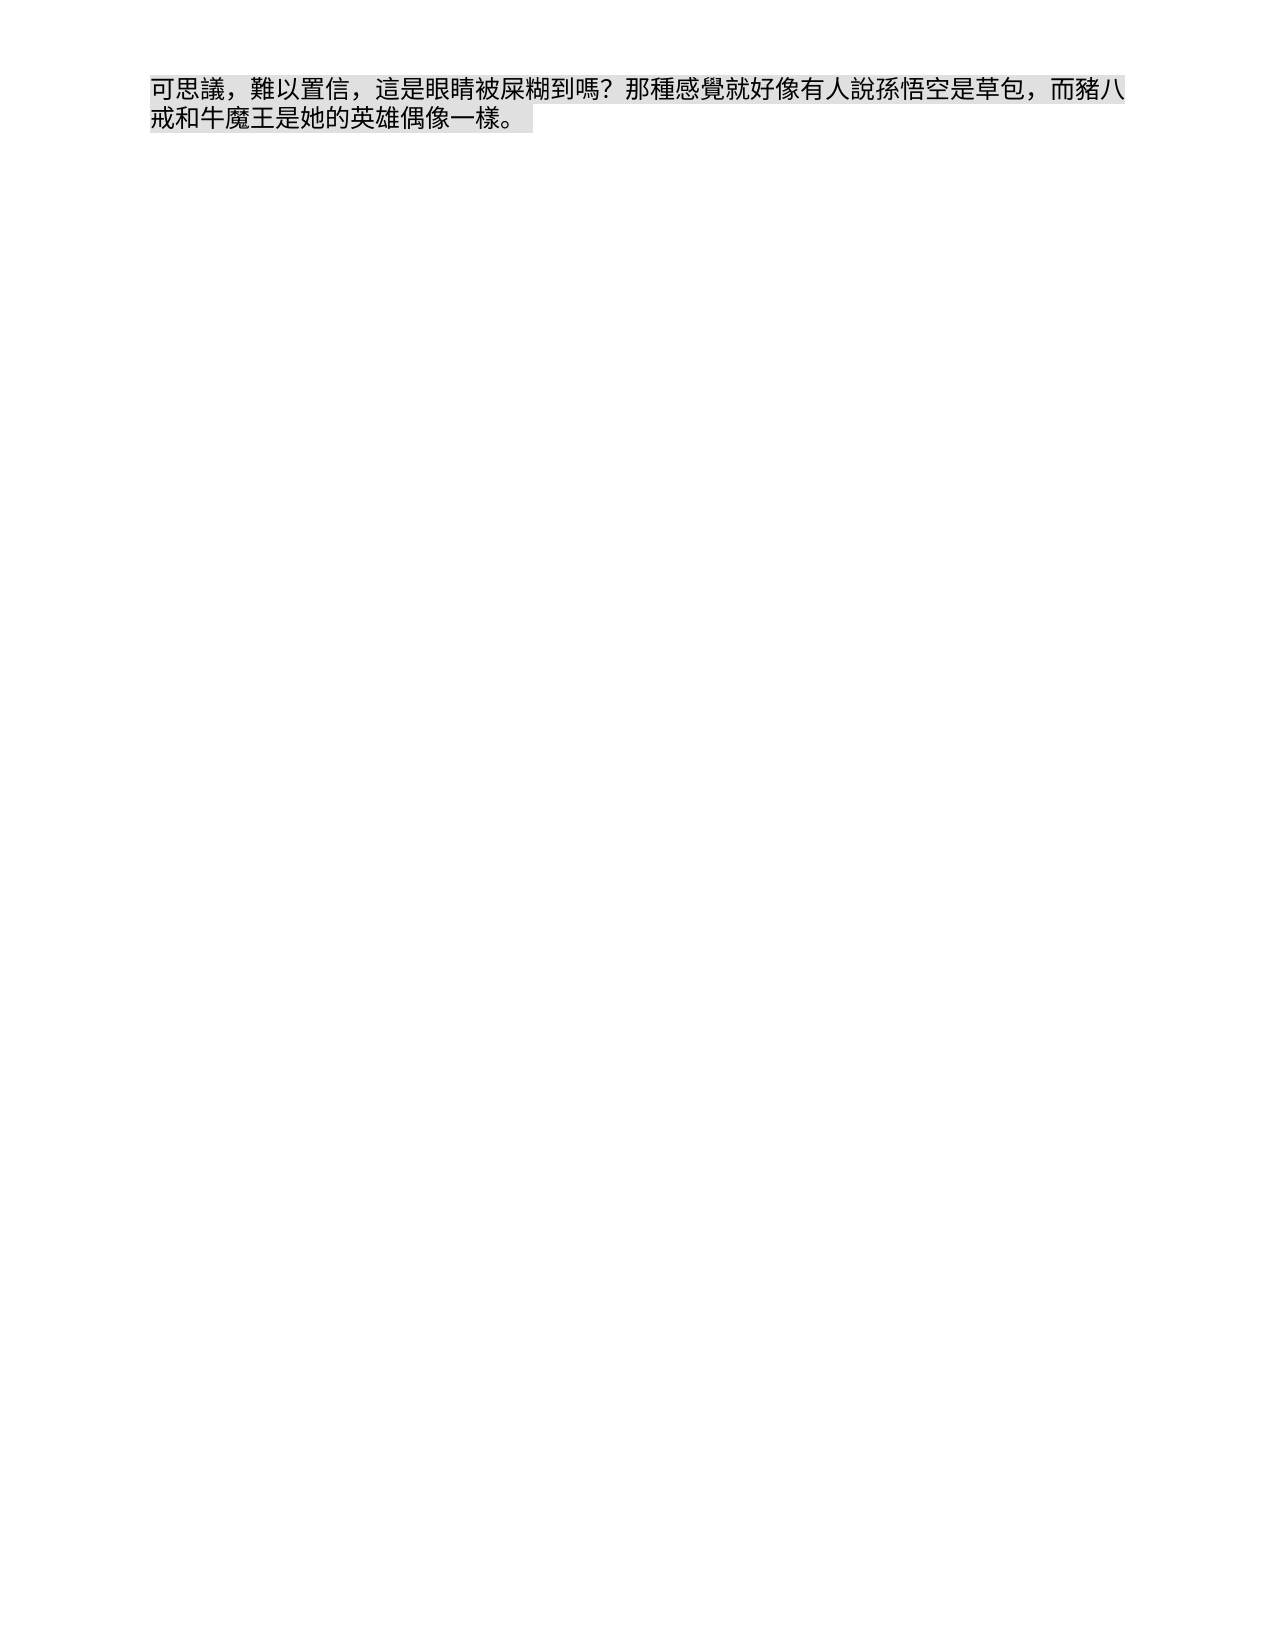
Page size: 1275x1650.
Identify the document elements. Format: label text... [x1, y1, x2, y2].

text 卡韓政變 (231)：詩能救世界 陳真 2020. 01. 10. 阿明， 你說得很對。其實在我研究一些國家例如印度、越南、烏克蘭或英國的政治與社會狀況時，往往也都能找到與台灣極其類似的狀況：掌權者為了一己之私，無所不用其極，不擇手段；嘴巴講一堆理想，動不動就說要保護國家與人民的安全，但實際所作所為卻剛好相反，完全背道而馳。 但是，他們跟台灣有一點非常不同的是，他們沒有「衛兵」，他們的學生或年輕一代並沒有被洗腦成掌權者的打手；台灣這些極右的法西斯腦殘，卻又往往以為自己是什麼覺醒青年、進步份子或什麼理想主義者。 我常說，黨外時代，學生或年輕人就是擁護舊黨國、打擊黨外群眾最凶猛的一群，整個校園你幾乎找不到一個腦筋正常、對黨外友善的人。改朝換代之後，想不到結果還是一樣，差別只是在於換了顏色，變成綠蛆網軍，變成綠衛兵，一樣腦殘，一樣凶殘，一樣囂張跋扈。 穎芝貼的這段影片： https://reurl.cc/qDW5KR 她講的那一段衝突情節發生在19:45-33:00處。有點長，大家要看完，才知比較完整的狀況。 我不會用「世代」的概念去理解我上面說的那樣一種「衛兵」現象，因為，世代衝突似乎意味著不同世代之間的利益與價值取向因為「年紀的差異」而有所分歧。但台灣的狀況並非如此，這樣一些差異所導致的衝突與對立並非植基於世代「內在的」不同需求與價值觀，而是植基於完全是來自於「外部的」種種洗腦機制。也就是說，它並非是一種世代「本質性」的問題，而是一種無關乎世代本身的骯髒政治問題。 我始終覺得，不管天使或魔鬼，確實都藏在細節中，從各種乍看微不足道的細節中，你可以「看見」最真實的巨大本質；光用眼睛看是不對的，你還得用「心」看。比方說，我貼過這段影片： https://bit.ly/35zwVkW 我看了好幾遍，很感動。從種種微妙的動作、眼神或各種細節中，我就能知道韓國瑜是一個什麼樣的人。 至於另一種極端，從穎芝上頭所貼的視頻裏頭那個女的之嘴臉，你可以「看見」什麼？我看見了人性裏頭最令人難以恭維的一些低劣素質，這包括一種智能上的低劣，更包括情感上與道德上的一種「恐怖」素質。 無以名之，只能用「恐怖」一詞來形容，那是因為我確實很「害怕」這樣一些人，氣味方面很「民進黨」，表面上好像很喜歡「講道理」，套句柏楊的辭彙就是「齜牙裂嘴」，張牙舞爪。她不是真的在乎什麼規定或什麼校園秩序，她只是想攻擊異己，但卻往往會搬出許多漂亮的「理念」或「理想」，講得煞有介事，做為一種攻擊武器。 學會看人並不容易，因為它似乎無法學。看人和看電影需要同一種能力，也許那就像是一種藝術天賦，讓你足以精準地看出善惡美醜的深刻與微妙。我沒有藝術創造能力，卻有很好的鑑賞能力。我覺得我似乎能夠在短短幾秒鐘內看出一個人的「本性」或「本質」。 前些天，我和學姊經過住家附近一家佈置得美侖美奐的畫室，招牌上寫著「兒童班招生」，於是我們就進去想問問兒童繪畫班的狀況，好讓小韓粉透過學畫，看能不能學習靜下心來，別那麼「活潑」。 可是，當我們一開門看見畫室主人也就是教繪畫的那位老師時，差不多在三秒鐘內，我就「嚇壞了」，只差沒有嚇得屁滾尿流，很可怕的一個人，是個年輕女生，但就是很可怕，用我的話來說就是個人渣。 也許你會納悶，哪一點像個人渣？我說不上來，但我能「看見」。學姊顯然也「看見」了，於是我們兩個可以說是幾分鐘內就馬上踉蹌而逃，奪門而出。事後幾天，我都還「心有餘悸」。我跟學姊開玩笑說我「心靈受到嚴重的創傷」。 人的好壞與善惡，並不是看他的表面行為，更不是看他有沒有前科。反倒是人渣幾乎都沒有前科，不但沒有，說不定還得過許多獎呢。你看，人渣黨及其尾巴黨那些人渣，哪個有前科？絕大多數應該都沒有，而且說不定還是形象「清新」的所謂「俊男美女」呢。但是，如果你會看人，你就能看見他們醜陋不堪的真實樣貌。 把「看見」講得太唯心倒也不恰當，它似乎還是有著某種軌跡可循，其中一個就是「心機」。比方說你看，郭、柯、宋三人和韓國瑜有什麼根本上的不同？其中之一就是心機。前三人都是政治老千，頭腦簡單卻心思極端複雜，機關算盡，感覺就像身上一直揹著算盤似的，對人事物缺乏真實感情，缺乏虔誠；每天腦子想的就是「我能撈到什麼好處」。 這三人如果來到我面前，我肯定會馬上「嚇壞了」，就像獵物看到獵人那樣，馬上踉蹌而逃，因為我始終不知道怎麼面對老千。 回到前面所說，「看人和看電影需要同一種能力」，因此，面對鋪天蓋地的洗腦，什麼樣的人比較有可能倖免於難？講「聰慧」也許太籠統，精確來說，我覺得所需要的依然是這樣一種美學鑑賞能力。當然，這裏頭已經包含了理性上的所謂「智商」。 我們常說，詩能救世界。蘇古諾夫和杜斯妥也夫斯基都有著這樣一種信仰。俄羅斯普丁總統協助尋找資金由蘇古諾夫導演的「浮士德」，在威尼斯獲得首獎時，普丁打電話來道賀，蘇古諾夫在電話中就是告訴普丁「詩能救世界」這樣一個道理，要他多多重視「文化」。 可是，詩要怎麼救世界呢？你不可能幫腦殘們一一解答一千萬個謊言，你只能想辦法看有沒有可能讓他自己具有這樣一種鑑賞能力，讓他足以判斷美醜善惡，而不會輕易為人所惑。 身邊有位護士很不屑韓國瑜，說他是草包，但她卻是屎袋力量的粉絲。我聽了，感到很不可思議，難以置信，這是眼睛被屎糊到嗎？那種感覺就好像有人說孫悟空是草包，而豬八戒和牛魔王是她的英雄偶像一樣。 [150, 75, 1125, 133]
